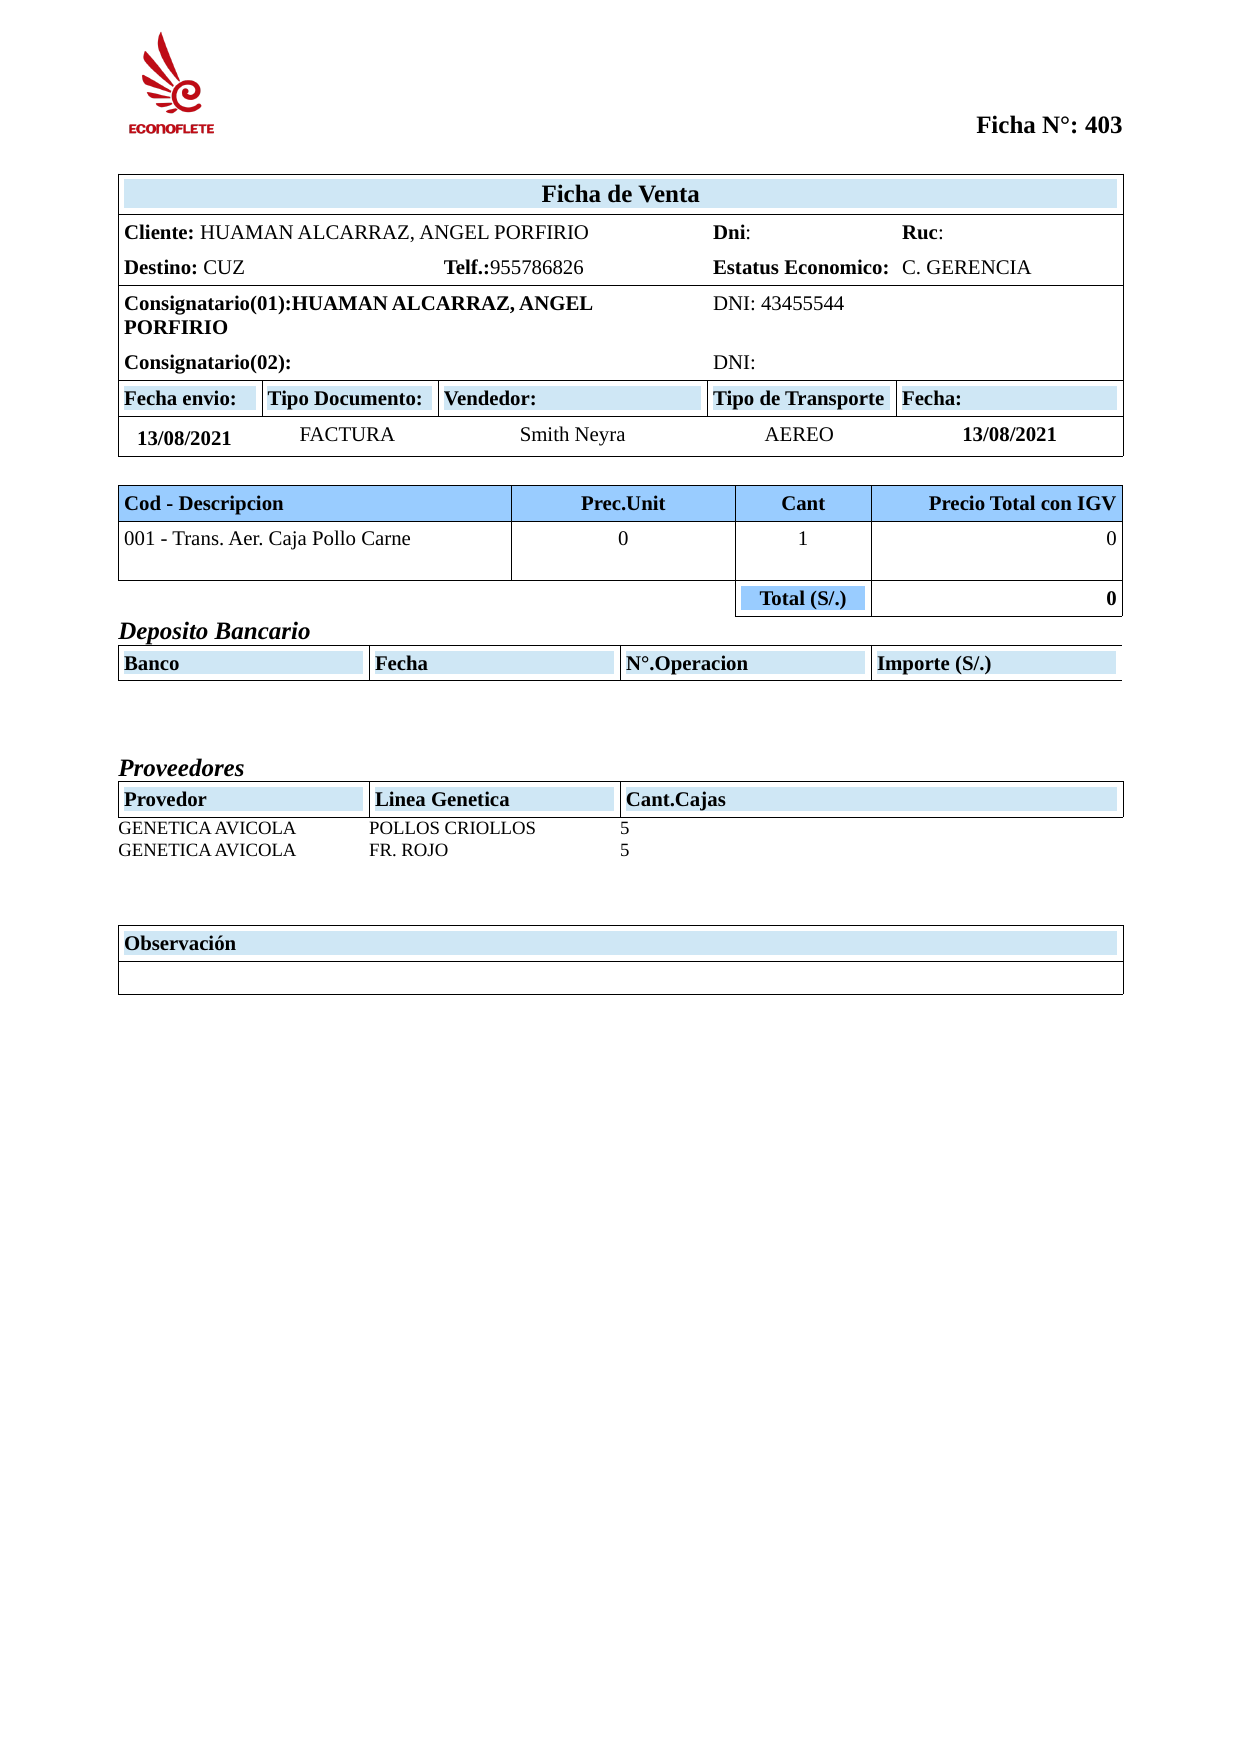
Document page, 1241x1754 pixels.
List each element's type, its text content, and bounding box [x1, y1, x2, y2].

table_cell [511, 581, 735, 616]
table_cell [620, 681, 871, 704]
table_cell [871, 705, 1122, 728]
table_cell [118, 729, 369, 753]
table_cell [118, 705, 369, 728]
table_cell 13/08/2021 [896, 417, 1123, 456]
table_cell AEREO [707, 417, 896, 456]
table_cell [369, 729, 620, 753]
table_cell GENETICA AVICOLA [118, 839, 369, 860]
table_header Cant [736, 486, 871, 521]
table_cell 0 [872, 522, 1122, 580]
table_cell [369, 681, 620, 704]
table_cell Tipo Documento: [263, 381, 438, 416]
table_cell GENETICA AVICOLA [118, 818, 369, 839]
table_cell Consignatario(01):HUAMAN ALCARRAZ, ANGEL PORFIRIO [119, 286, 707, 344]
table_cell Fecha: [897, 381, 1123, 416]
table_cell [369, 705, 620, 728]
table_cell Estatus Economico: [707, 249, 896, 285]
table_cell 0 [872, 581, 1122, 616]
table_cell Vendedor: [439, 381, 707, 416]
text Deposito Bancario [118, 616, 1122, 645]
table_cell [118, 681, 369, 704]
table_cell 001 - Trans. Aer. Caja Pollo Carne [119, 522, 511, 580]
table_cell Consignatario(02): [119, 345, 707, 380]
table_cell Telf.:955786826 [438, 249, 707, 285]
table_cell [118, 903, 369, 925]
table_cell POLLOS CRIOLLOS [369, 818, 620, 839]
table_cell [871, 729, 1122, 753]
table_cell [369, 860, 620, 882]
table_cell [620, 903, 1123, 925]
table_cell [119, 962, 1123, 994]
table_cell [620, 729, 871, 753]
table_cell [871, 681, 1122, 704]
table_cell [620, 705, 871, 728]
table_cell 1 [736, 522, 871, 580]
table_cell [118, 882, 369, 903]
table_cell 0 [512, 522, 735, 580]
text Proveedores [118, 753, 1122, 781]
picture [118, 31, 225, 134]
table_header Banco [119, 646, 369, 680]
table_cell Cliente: HUAMAN ALCARRAZ, ANGEL PORFIRIO [119, 215, 707, 249]
table_cell 5 [620, 839, 1123, 860]
table_cell C. GERENCIA [896, 249, 1123, 285]
table_cell [118, 581, 511, 616]
table_header Precio Total con IGV [872, 486, 1122, 521]
table_header Observación [119, 926, 1123, 961]
table_header N°.Operacion [621, 646, 871, 680]
table_cell Destino: CUZ [119, 249, 438, 285]
table_header Provedor [119, 782, 369, 817]
table_header Importe (S/.) [872, 646, 1122, 680]
table_header Cant.Cajas [621, 782, 1123, 817]
table_cell Tipo de Transporte [708, 381, 896, 416]
table_cell Fecha envio: [119, 381, 262, 416]
table_cell [369, 882, 620, 903]
table_cell Dni: [707, 215, 896, 249]
table_cell Total (S/.) [736, 581, 871, 616]
table_cell DNI: [707, 345, 1123, 380]
table_cell DNI: 43455544 [707, 286, 1123, 344]
table_cell [620, 882, 1123, 903]
table_cell FACTURA [262, 417, 438, 456]
table_cell [118, 860, 369, 882]
table_header Ficha de Venta [119, 175, 1123, 214]
table_cell Smith Neyra [438, 417, 707, 456]
table_header Linea Genetica [370, 782, 620, 817]
table_cell Ruc: [896, 215, 1123, 249]
table_cell [620, 860, 1123, 882]
table_cell FR. ROJO [369, 839, 620, 860]
table_cell 5 [620, 818, 1123, 839]
table_header Fecha [370, 646, 620, 680]
table_header Prec.Unit [512, 486, 735, 521]
table_cell [369, 903, 620, 925]
table_header Cod - Descripcion [119, 486, 511, 521]
table_cell 13/08/2021 [119, 417, 262, 456]
